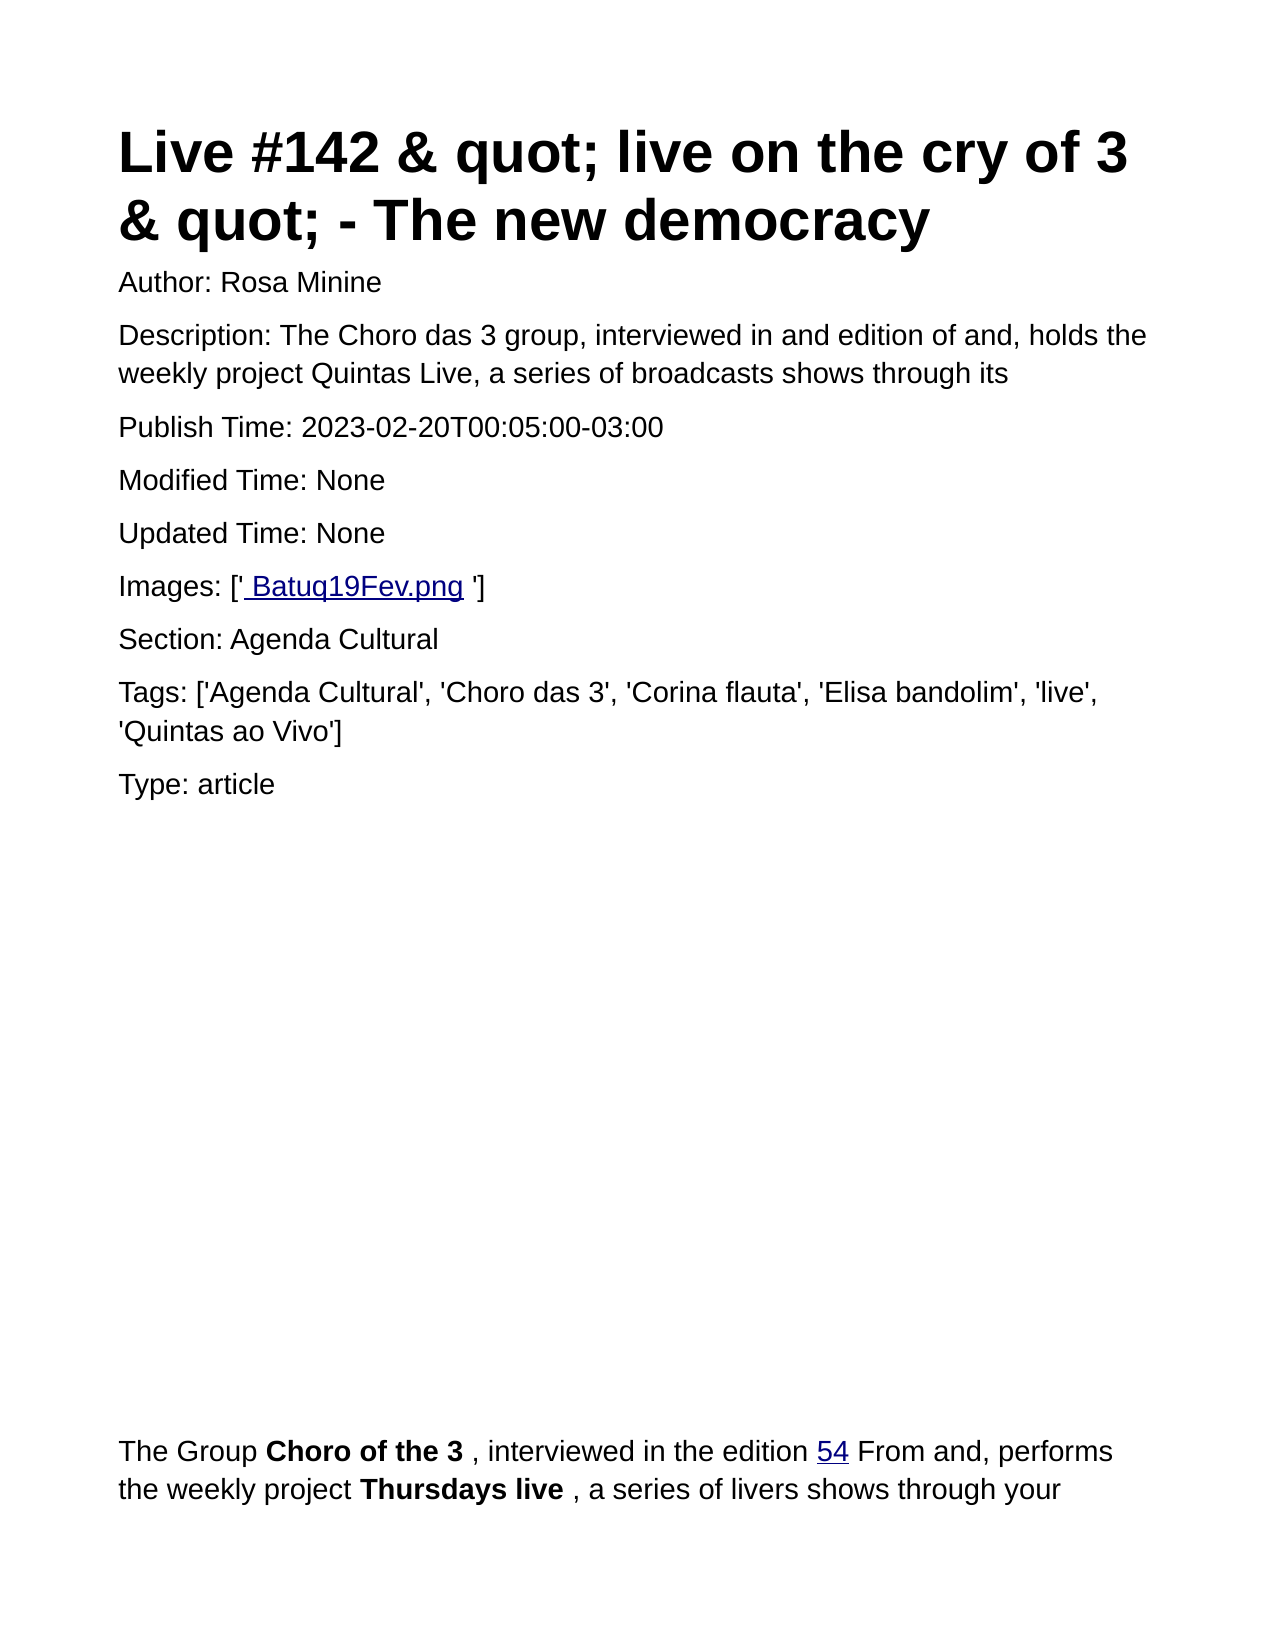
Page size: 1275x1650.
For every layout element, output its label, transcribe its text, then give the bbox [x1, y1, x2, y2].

text The Group Choro of the 3 , interviewed in the edition 54 From and, performs the weekly project Thursdays live , a series of livers shows through your [118, 820, 1157, 1506]
text Tags: ['Agenda Cultural', 'Choro das 3', 'Corina flauta', 'Elisa bandolim', 'live', 'Quintas ao Vivo'] [118, 675, 1157, 747]
subtitle Live #142 & quot; live on the cry of 3 & quot; - The new democracy [118, 118, 1157, 252]
text Modified Time: None [118, 463, 1157, 496]
text Type: article [118, 767, 1157, 800]
text Author: Rosa Minine [118, 265, 1157, 298]
text Description: The Choro das 3 group, interviewed in and edition of and, holds the weekly project Quintas Live, a series of broadcasts shows through its [118, 318, 1157, 390]
text Publish Time: 2023-02-20T00:05:00-03:00 [118, 409, 1157, 443]
text Images: [' Batuq19Fev.png '] [118, 569, 1157, 602]
text Section: Agenda Cultural [118, 622, 1157, 656]
text Updated Time: None [118, 516, 1157, 549]
